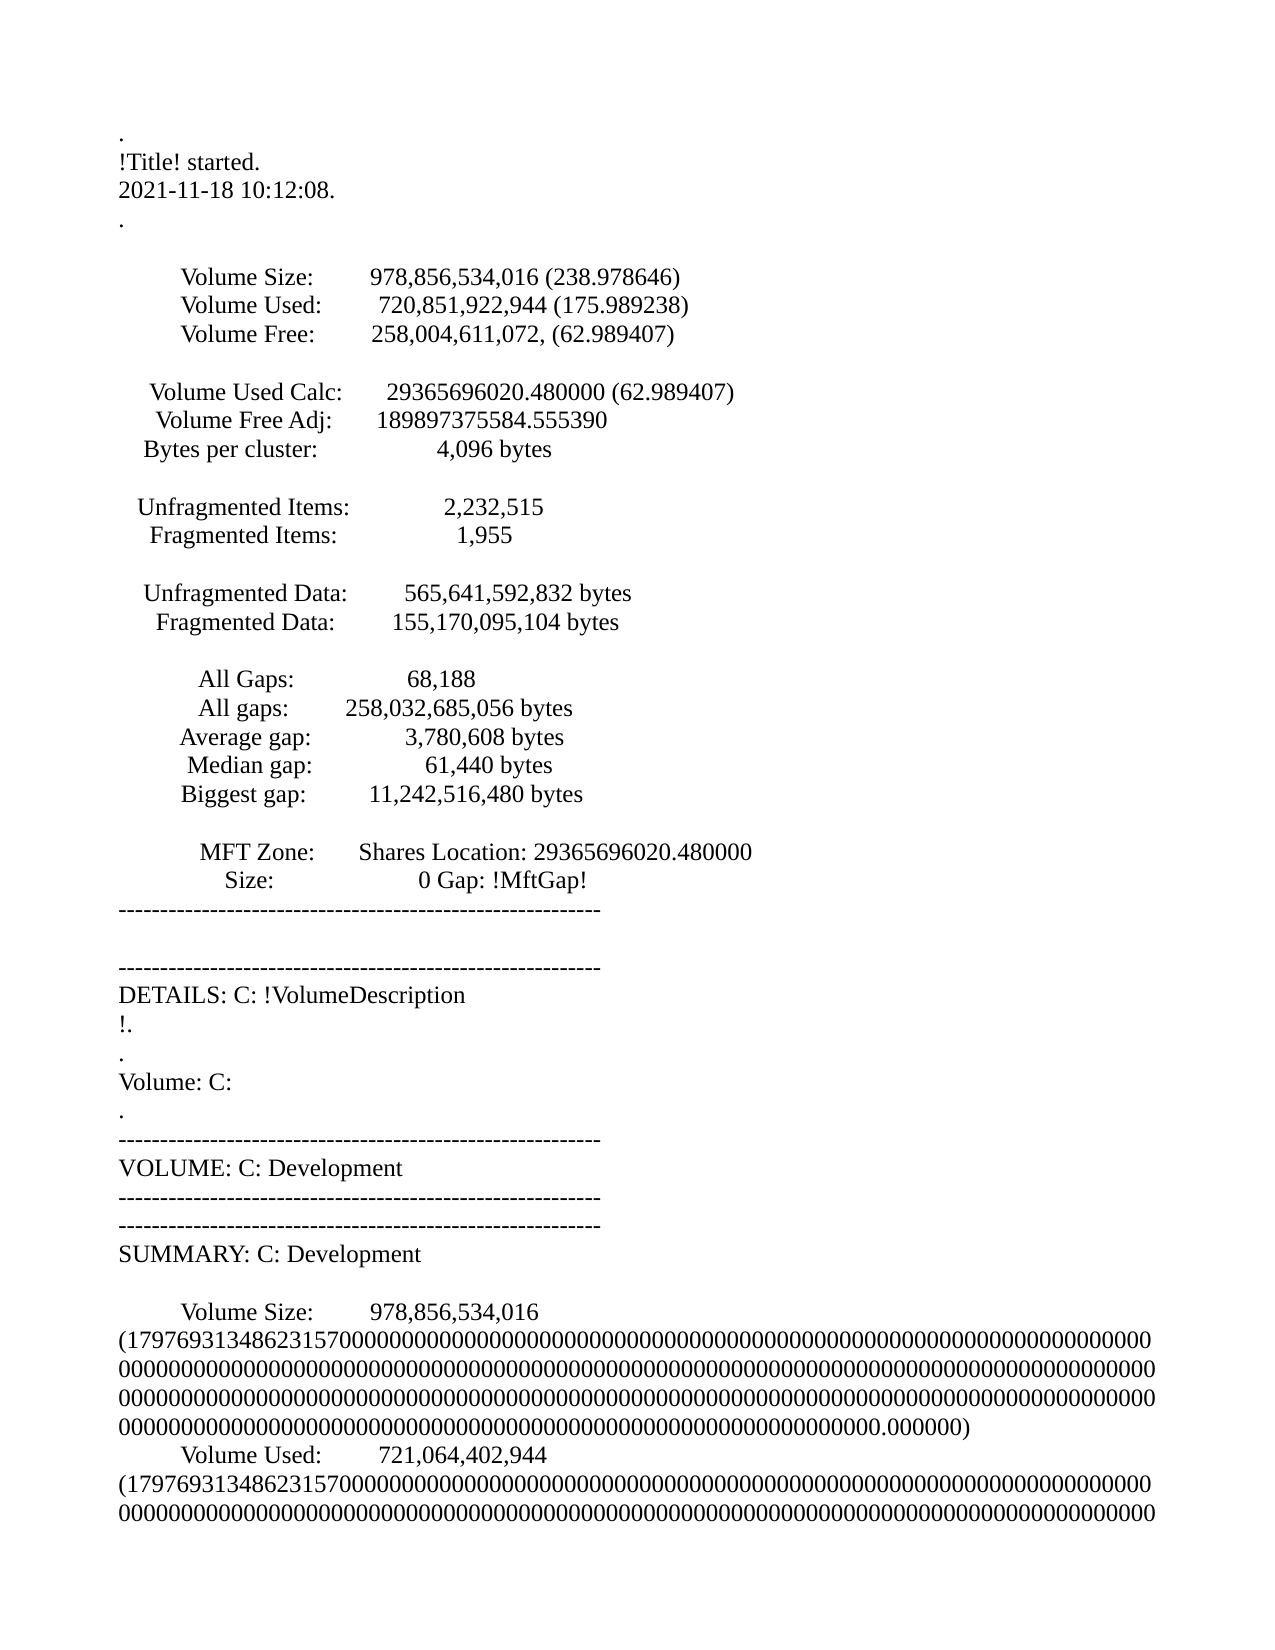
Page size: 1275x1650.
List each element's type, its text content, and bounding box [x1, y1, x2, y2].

text . [118, 118, 1157, 147]
text MFT Zone: Shares Location: 29365696020.480000 [118, 837, 1157, 866]
text Volume Used: 721,064,402,944 (179769313486231570000000000000000000000000000000000000000000000000000000000000000000000000000000000000000000000000000000000000000000000000000000000000000000000000000 [118, 1441, 1157, 1527]
text ---------------------------------------------------------- [118, 1182, 1157, 1211]
text ---------------------------------------------------------- [118, 894, 1157, 923]
text SUMMARY: C: Development [118, 1239, 1157, 1268]
text . [118, 1038, 1157, 1067]
text ---------------------------------------------------------- [118, 1124, 1157, 1153]
text !. [118, 1009, 1157, 1038]
text Volume Used: 720,851,922,944 (175.989238) [118, 291, 1157, 319]
text . [118, 204, 1157, 233]
text Median gap: 61,440 bytes [118, 751, 1157, 779]
text . [118, 1096, 1157, 1124]
text VOLUME: C: Development [118, 1153, 1157, 1182]
text Fragmented Data: 155,170,095,104 bytes [118, 607, 1157, 636]
text Biggest gap: 11,242,516,480 bytes [118, 779, 1157, 808]
text Unfragmented Data: 565,641,592,832 bytes [118, 578, 1157, 607]
text Volume Free Adj: 189897375584.555390 [118, 406, 1157, 434]
text Volume Size: 978,856,534,016 (238.978646) [118, 262, 1157, 291]
text 2021-11-18 10:12:08. [118, 176, 1157, 204]
text ---------------------------------------------------------- [118, 952, 1157, 981]
text All gaps: 258,032,685,056 bytes [118, 693, 1157, 722]
text Unfragmented Items: 2,232,515 [118, 492, 1157, 521]
text Bytes per cluster: 4,096 bytes [118, 434, 1157, 463]
text Size: 0 Gap: !MftGap! [118, 866, 1157, 894]
text Volume: C: [118, 1067, 1157, 1096]
text ---------------------------------------------------------- [118, 1211, 1157, 1239]
text Average gap: 3,780,608 bytes [118, 722, 1157, 751]
text Volume Used Calc: 29365696020.480000 (62.989407) [118, 377, 1157, 406]
text !Title! started. [118, 147, 1157, 176]
text Fragmented Items: 1,955 [118, 521, 1157, 549]
text DETAILS: C: !VolumeDescription [118, 981, 1157, 1009]
text Volume Free: 258,004,611,072, (62.989407) [118, 319, 1157, 348]
text Volume Size: 978,856,534,016 (179769313486231570000000000000000000000000000000000000000000000000000000000000000000000000000000000000000000000000000000000000000000000000000000000000000000000000000000000000000000000000000000000000000000000000000000000000000000000000000000000000000000000000000000000000000000000000000000000000000000000000000.000000) [118, 1297, 1157, 1441]
text All Gaps: 68,188 [118, 664, 1157, 693]
